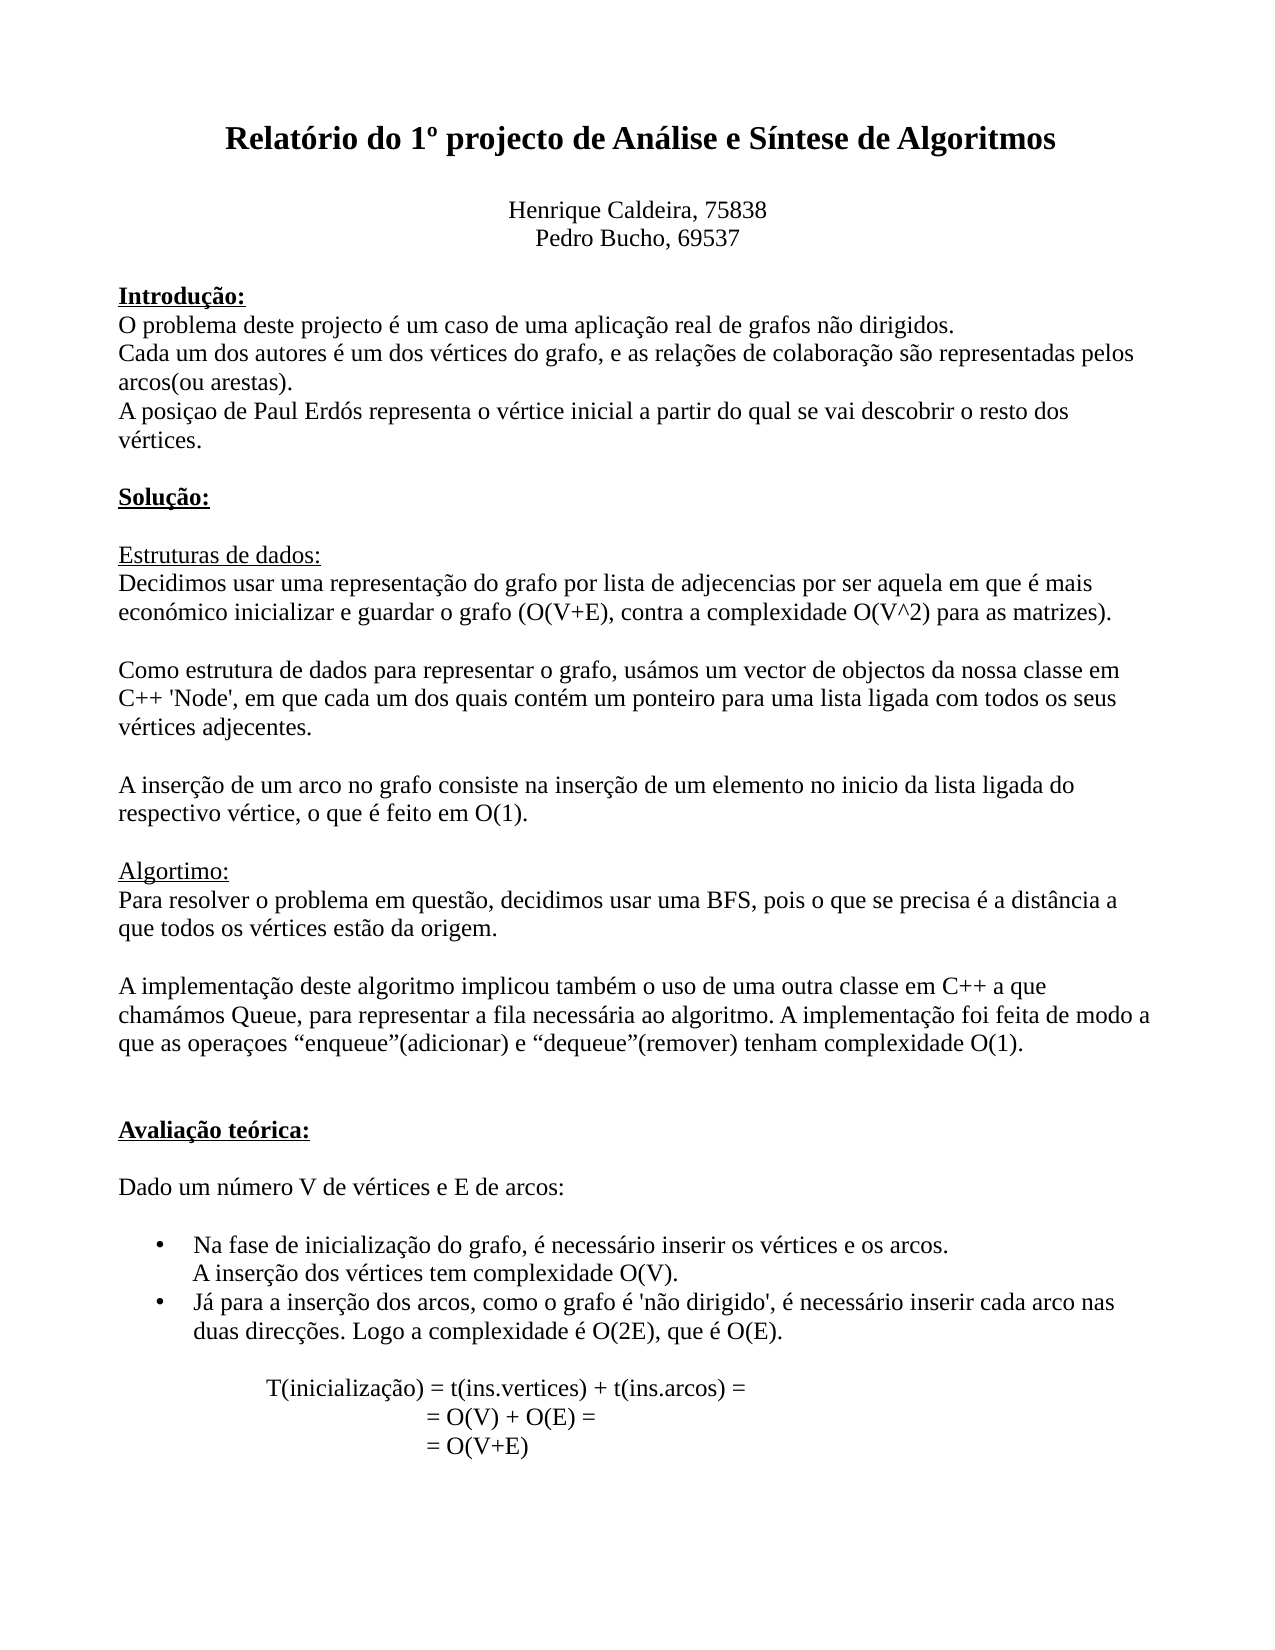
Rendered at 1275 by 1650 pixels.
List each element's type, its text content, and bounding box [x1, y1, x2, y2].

text C++ 'Node', em que cada um dos quais contém um ponteiro para uma lista ligada com todos os seus vértices adjecentes. [118, 683, 1157, 741]
text A inserção de um arco no grafo consiste na inserção de um elemento no inicio da lista ligada do respectivo vértice, o que é feito em O(1). [118, 770, 1157, 827]
text Solução: [118, 482, 1157, 511]
text Decidimos usar uma representação do grafo por lista de adjecencias por ser aquela em que é mais económico inicializar e guardar o grafo (O(V+E), contra a complexidade O(V^2) para as matrizes). [118, 568, 1157, 626]
text A inserção dos vértices tem complexidade O(V). [118, 1258, 1157, 1287]
text Algortimo: [118, 856, 1157, 885]
text = O(V) + O(E) = [118, 1402, 1157, 1431]
text Relatório do 1º projecto de Análise e Síntese de Algoritmos [118, 118, 1157, 156]
list Já para a inserção dos arcos, como o grafo é 'não dirigido', é necessário inserir cada arco nas duas direcções. Logo a complexidade é O(2E), que é O(E). [156, 1287, 1157, 1345]
text Como estrutura de dados para representar o grafo, usámos um vector de objectos da nossa classe em [118, 655, 1157, 683]
text A posiçao de Paul Erdós representa o vértice inicial a partir do qual se vai descobrir o resto dos vértices. [118, 396, 1157, 453]
text Introdução: [118, 281, 1157, 310]
text Estruturas de dados: [118, 540, 1157, 568]
text Henrique Caldeira, 75838 [118, 195, 1157, 223]
text = O(V+E) [118, 1431, 1157, 1460]
text Pedro Bucho, 69537 [118, 223, 1157, 252]
text Avaliação teórica: [118, 1115, 1157, 1143]
text T(inicialização) = t(ins.vertices) + t(ins.arcos) = [118, 1373, 1157, 1402]
text O problema deste projecto é um caso de uma aplicação real de grafos não dirigidos. Cada um dos autores é um dos vértices do grafo, e as relações de colaboração são representadas pelos arcos(ou arestas). [118, 310, 1157, 396]
text Dado um número V de vértices e E de arcos: [118, 1172, 1157, 1201]
list Na fase de inicialização do grafo, é necessário inserir os vértices e os arcos. [156, 1230, 1157, 1258]
text Para resolver o problema em questão, decidimos usar uma BFS, pois o que se precisa é a distância a que todos os vértices estão da origem. A implementação deste algoritmo implicou também o uso de uma outra classe em C++ a que chamámos Queue, para representar a fila necessária ao algoritmo. A implementação foi feita de modo a que as operaçoes “enqueue”(adicionar) e “dequeue”(remover) tenham complexidade O(1). [118, 885, 1157, 1057]
